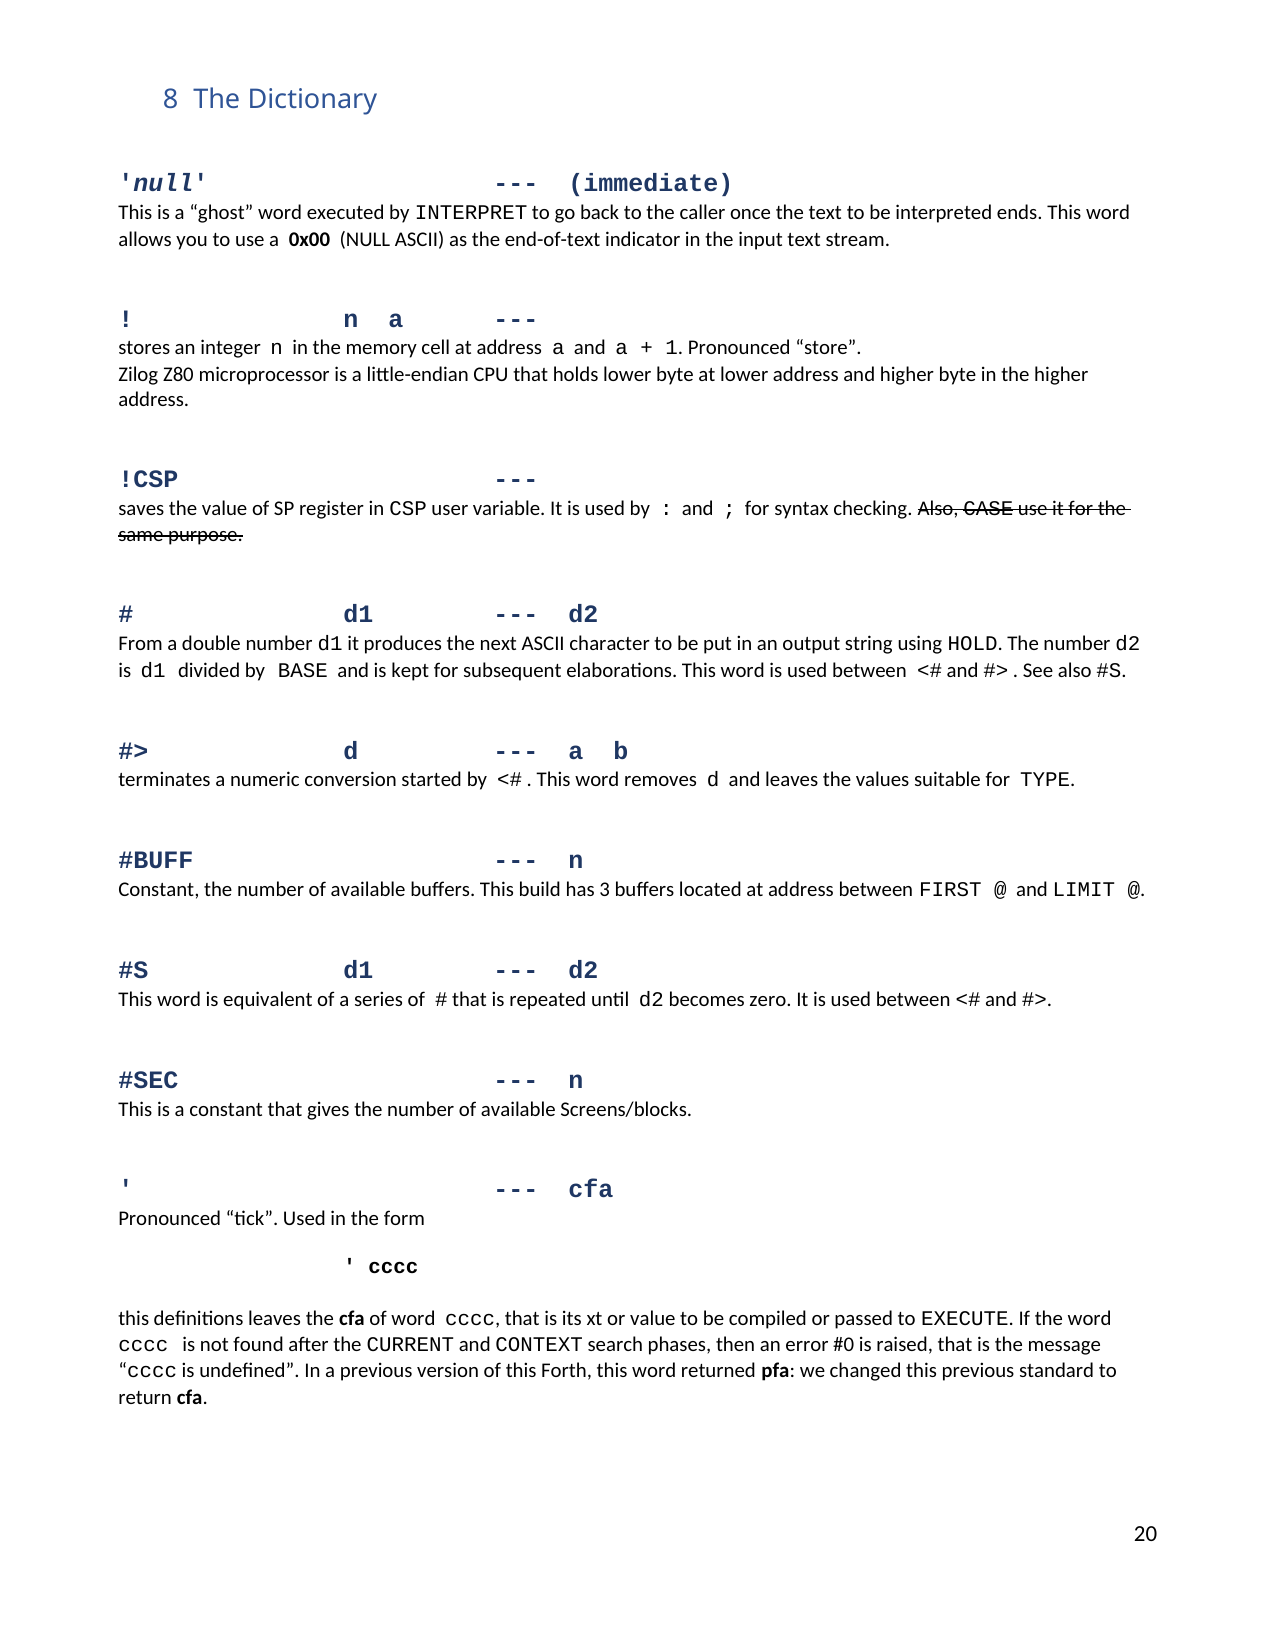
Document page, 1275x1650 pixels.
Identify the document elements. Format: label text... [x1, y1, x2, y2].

subtitle The Dictionary [156, 79, 1157, 116]
text This is a “ghost” word executed by INTERPRET to go back to the caller once the text to be interpreted ends. This word allows you to use a 0x00 (NULL ASCII) as the end-of-text indicator in the input text stream. [118, 199, 1157, 251]
subtitle 'null' --- (immediate) [118, 171, 1157, 199]
text From a double number d1 it produces the next ASCII character to be put in an output string using HOLD. The number d2 is d1 divided by BASE and is kept for subsequent elaborations. This word is used between <# and #> . See also #S. [118, 630, 1157, 683]
subtitle !CSP --- [118, 467, 1157, 495]
text Constant, the number of available buffers. This build has 3 buffers located at address between FIRST @ and LIMIT @. [118, 876, 1157, 903]
text this definitions leaves the cfa of word cccc, that is its xt or value to be compiled or passed to EXECUTE. If the word cccc is not found after the CURRENT and CONTEXT search phases, then an error #0 is raised, that is the message “cccc is undefined”. In a previous version of this Forth, this word returned pfa: we changed this previous standard to return cfa. [118, 1305, 1157, 1409]
subtitle #SEC --- n [118, 1068, 1157, 1096]
text ' cccc [118, 1256, 1157, 1279]
text Zilog Z80 microprocessor is a little-endian CPU that holds lower byte at lower address and higher byte in the higher address. [118, 361, 1157, 412]
subtitle #> d --- a b [118, 738, 1157, 767]
text stores an integer n in the memory cell at address a and a + 1. Pronounced “store”. [118, 334, 1157, 361]
subtitle ! n a --- [118, 306, 1157, 334]
text This word is equivalent of a series of # that is repeated until d2 becomes zero. It is used between <# and #>. [118, 986, 1157, 1013]
text This is a constant that gives the number of available Screens/blocks. [118, 1096, 1157, 1121]
text Pronounced “tick”. Used in the form [118, 1205, 1157, 1230]
subtitle ' --- cfa [118, 1176, 1157, 1205]
subtitle #BUFF --- n [118, 848, 1157, 876]
text saves the value of SP register in CSP user variable. It is used by : and ; for syntax checking. Also, CASE use it for the same purpose. [118, 495, 1157, 547]
subtitle #S d1 --- d2 [118, 958, 1157, 986]
text terminates a numeric conversion started by <# . This word removes d and leaves the values suitable for TYPE. [118, 767, 1157, 793]
subtitle # d1 --- d2 [118, 602, 1157, 630]
